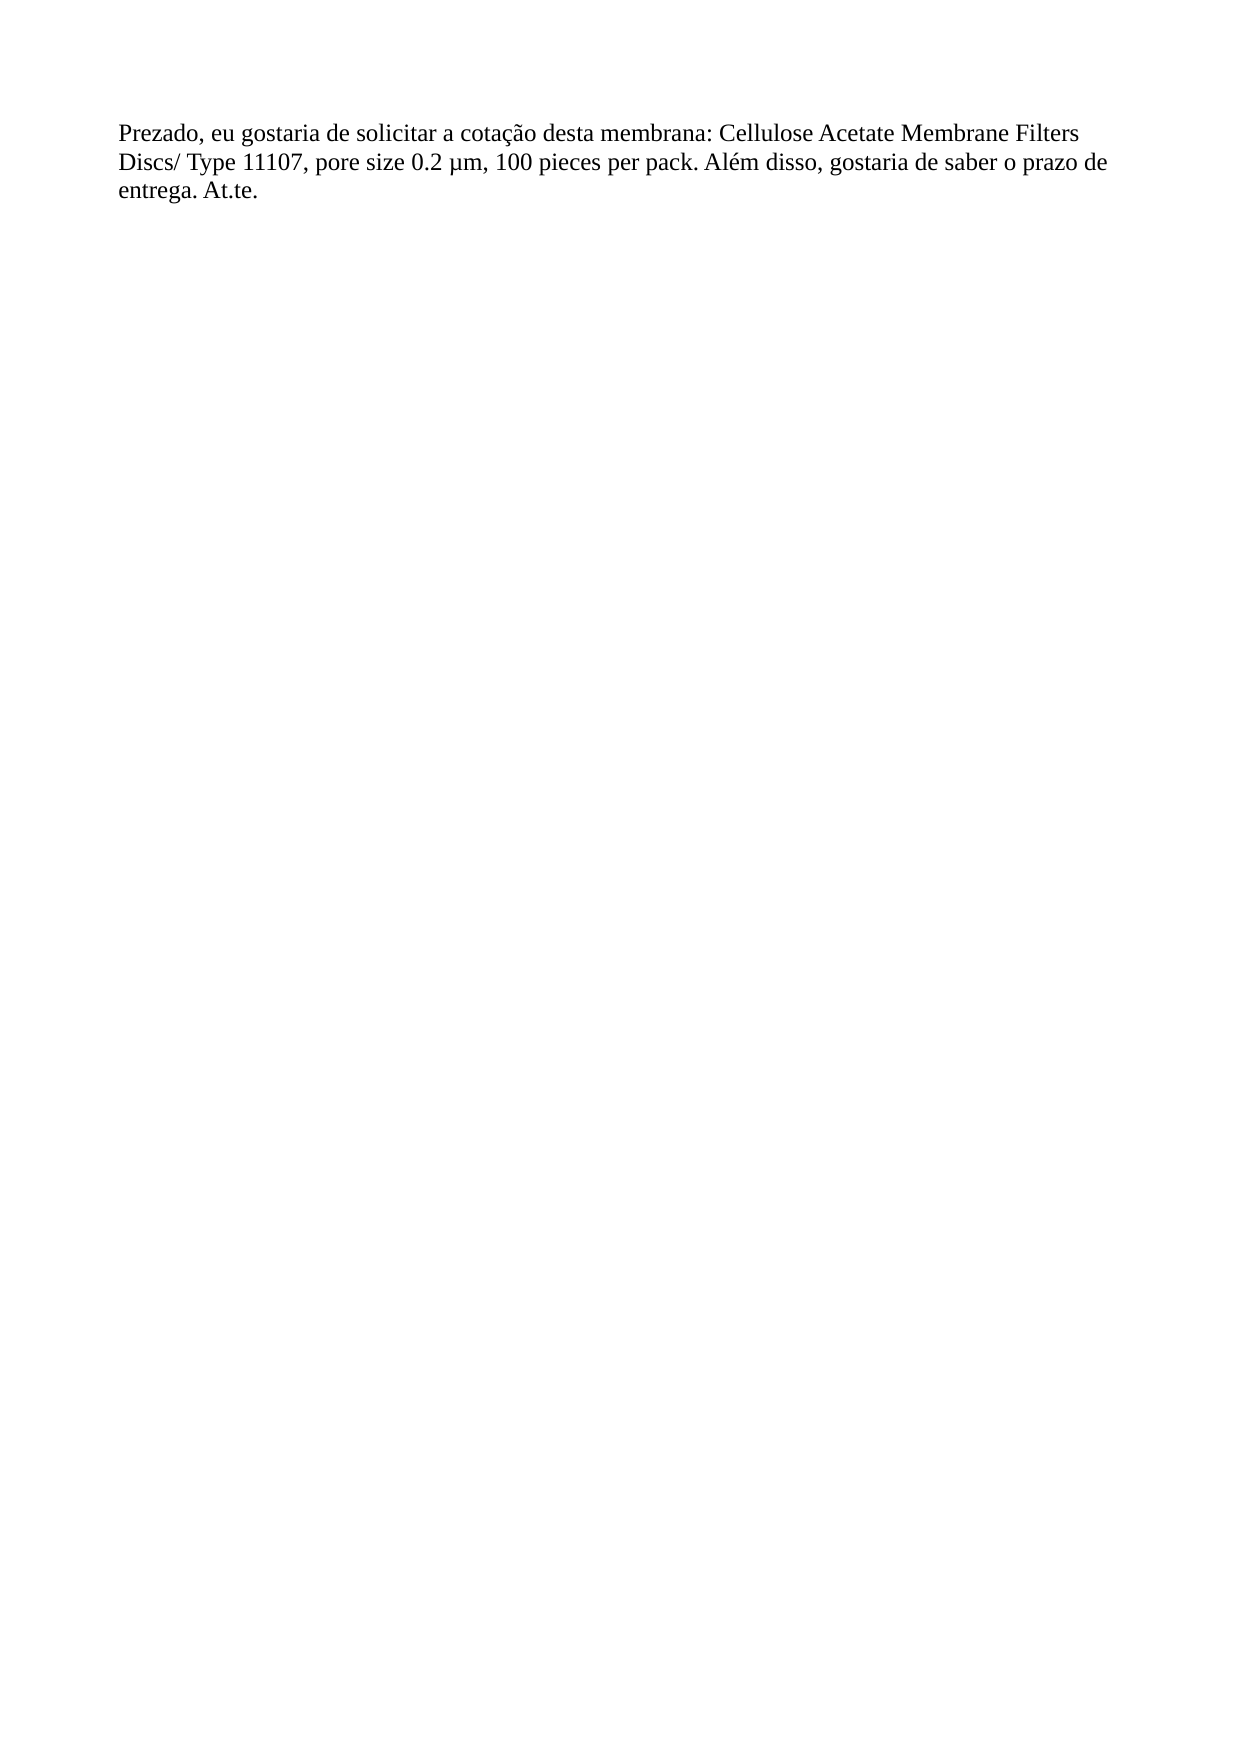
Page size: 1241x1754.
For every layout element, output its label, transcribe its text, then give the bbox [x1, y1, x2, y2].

text Prezado, eu gostaria de solicitar a cotação desta membrana: Cellulose Acetate Membrane Filters Discs/ Type 11107, pore size 0.2 µm, 100 pieces per pack. Além disso, gostaria de saber o prazo de entrega. At.te. [118, 118, 1122, 204]
